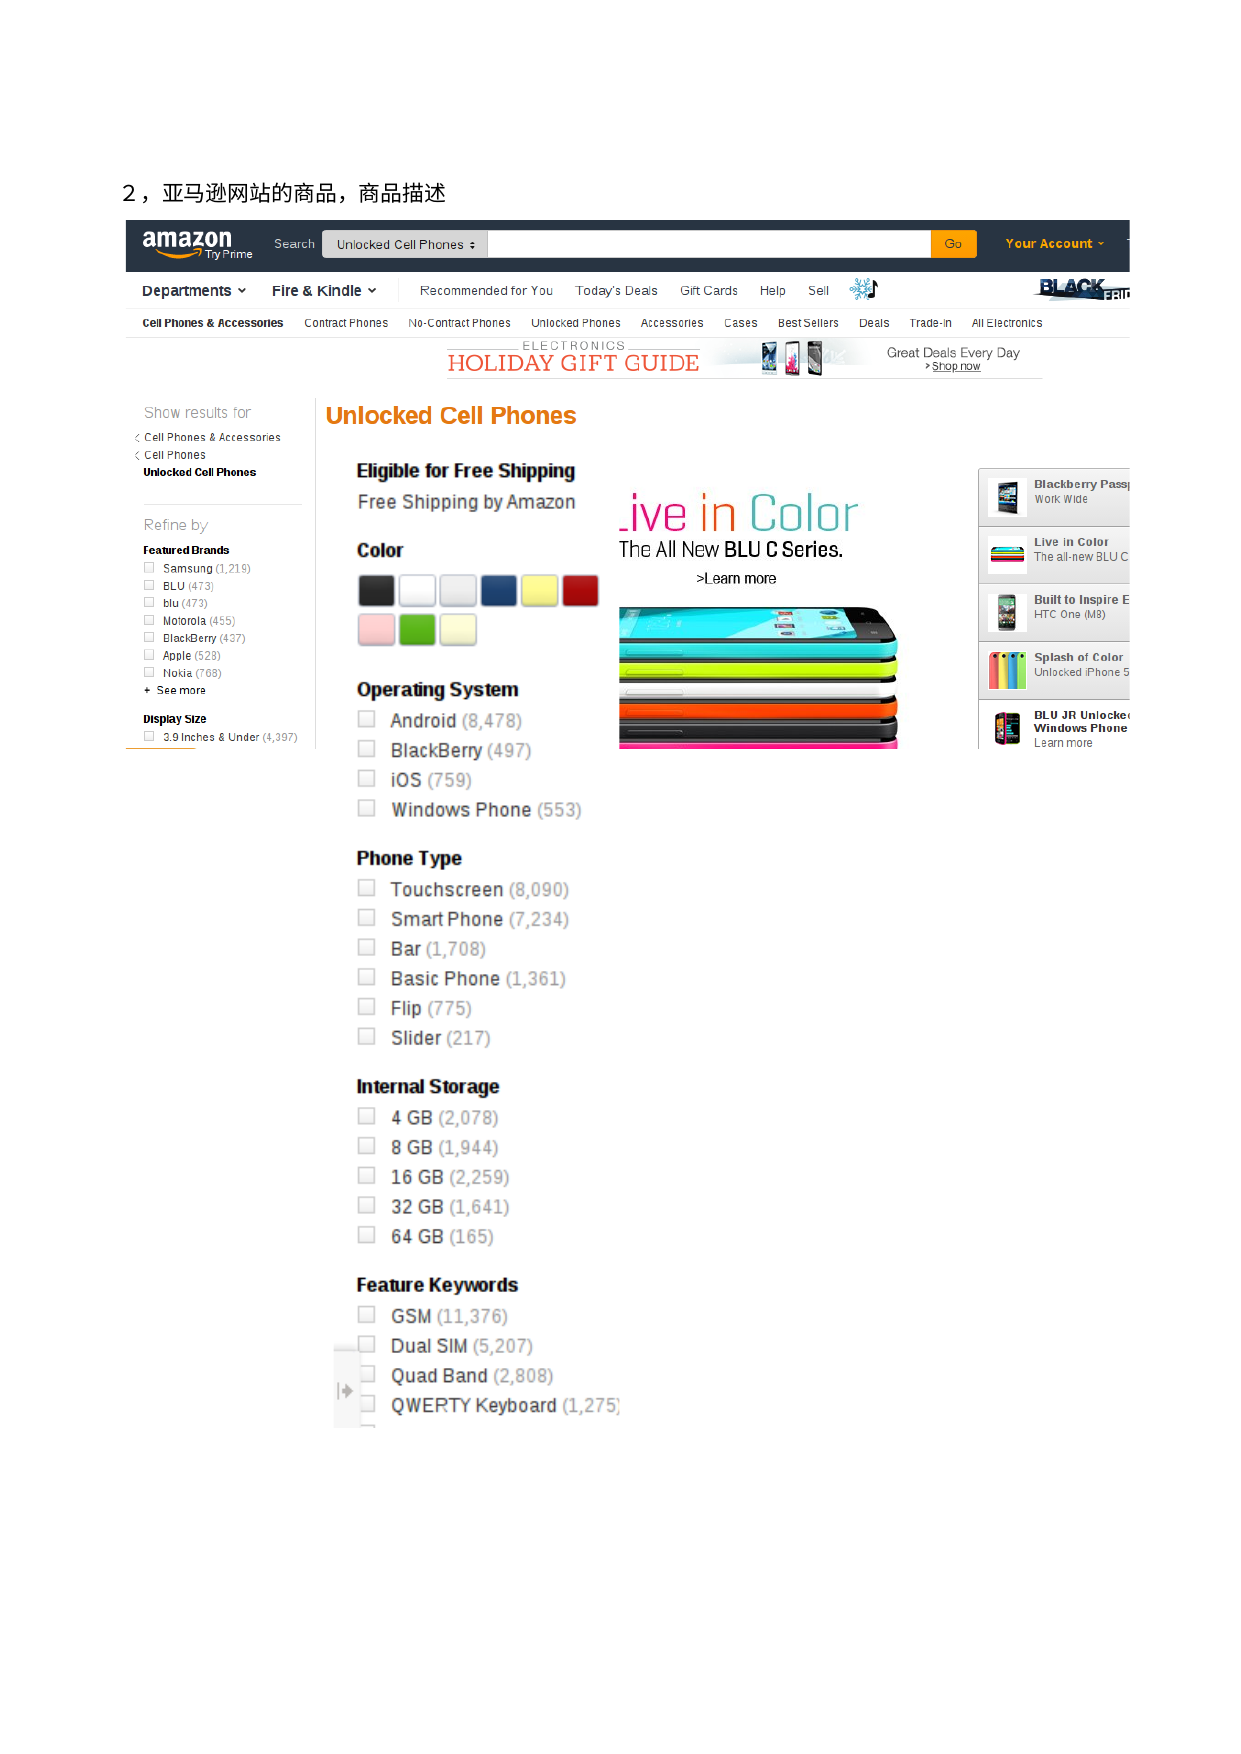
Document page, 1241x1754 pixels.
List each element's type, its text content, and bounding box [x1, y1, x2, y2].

picture [125, 220, 1130, 1428]
text ２，亚马逊网站的商品，商品描述 [118, 176, 1122, 207]
